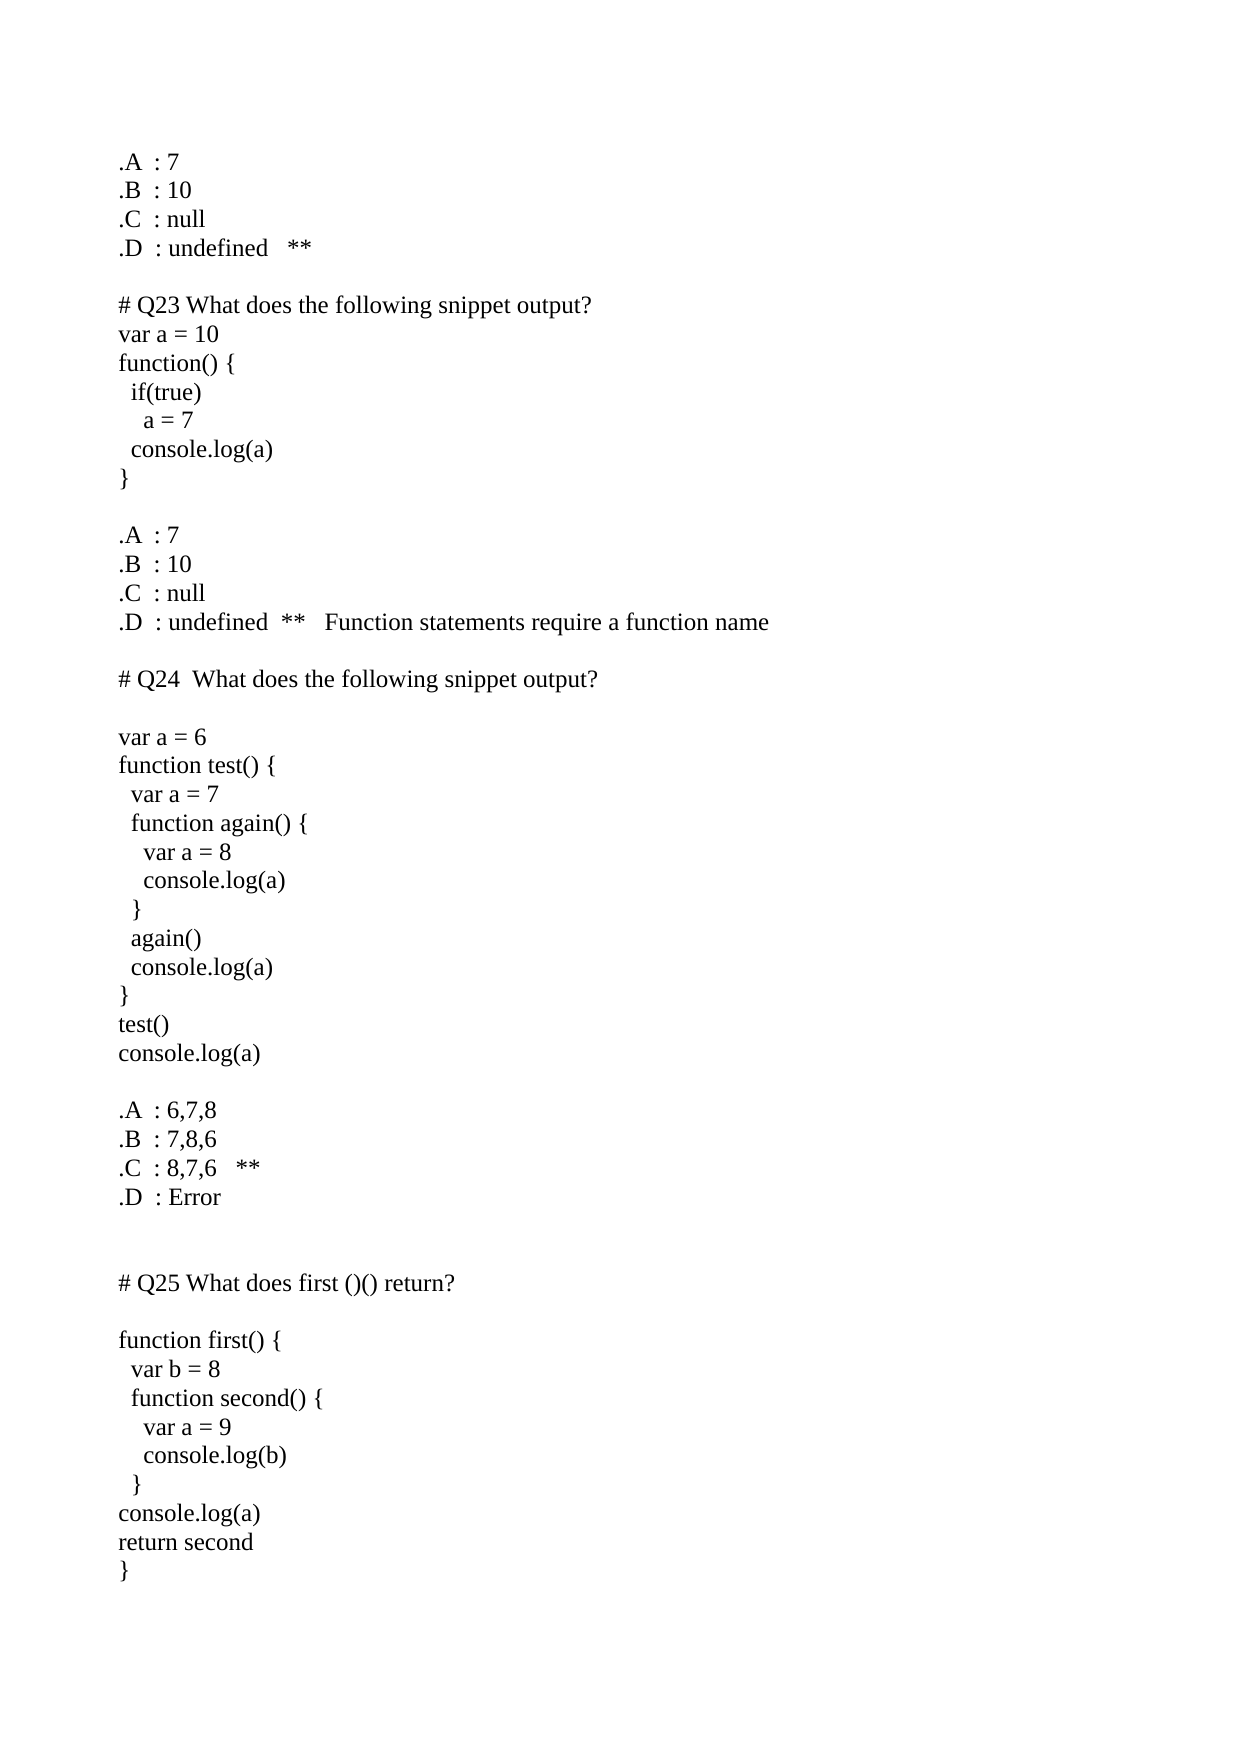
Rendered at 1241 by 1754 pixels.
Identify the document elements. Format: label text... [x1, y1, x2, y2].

text var a = 10 [118, 319, 1122, 348]
text .C : null [118, 578, 1122, 607]
text } [118, 981, 1122, 1009]
text function again() { [118, 808, 1122, 837]
text console.log(a) [118, 434, 1122, 463]
text # Q24 What does the following snippet output? [118, 664, 1122, 693]
text if(true) [118, 377, 1122, 406]
text .B : 10 [118, 176, 1122, 204]
text .B : 10 [118, 549, 1122, 578]
text return second [118, 1527, 1122, 1556]
text again() [118, 923, 1122, 952]
text .D : undefined ** 🤔️ Function statements require a function name [118, 607, 1122, 636]
text var a = 8 [118, 837, 1122, 866]
text function() { [118, 348, 1122, 377]
text console.log(a) [118, 952, 1122, 981]
text console.log(a) [118, 1038, 1122, 1067]
text } [118, 1469, 1122, 1498]
text } [118, 463, 1122, 492]
text .C : 8,7,6 ** 🤔️ [118, 1153, 1122, 1182]
text var a = 9 [118, 1412, 1122, 1441]
text .A : 7 [118, 147, 1122, 176]
text console.log(b) [118, 1441, 1122, 1469]
text function first() { [118, 1326, 1122, 1354]
text function second() { [118, 1383, 1122, 1412]
text console.log(a) [118, 866, 1122, 894]
text .B : 7,8,6 [118, 1124, 1122, 1153]
text var a = 6 [118, 722, 1122, 751]
text console.log(a) [118, 1498, 1122, 1527]
text var a = 7 [118, 779, 1122, 808]
text var b = 8 [118, 1354, 1122, 1383]
text a = 7 [118, 406, 1122, 434]
text .D : Error [118, 1182, 1122, 1211]
text } [118, 894, 1122, 923]
text # Q25 What does first ()() return? [118, 1268, 1122, 1297]
text .D : undefined ** 🤔️ [118, 233, 1122, 262]
text test() [118, 1009, 1122, 1038]
text } [118, 1556, 1122, 1584]
text function test() { [118, 751, 1122, 779]
text .A : 7 [118, 521, 1122, 549]
text # Q23 What does the following snippet output? [118, 291, 1122, 319]
text .A : 6,7,8 [118, 1096, 1122, 1124]
text .C : null [118, 204, 1122, 233]
